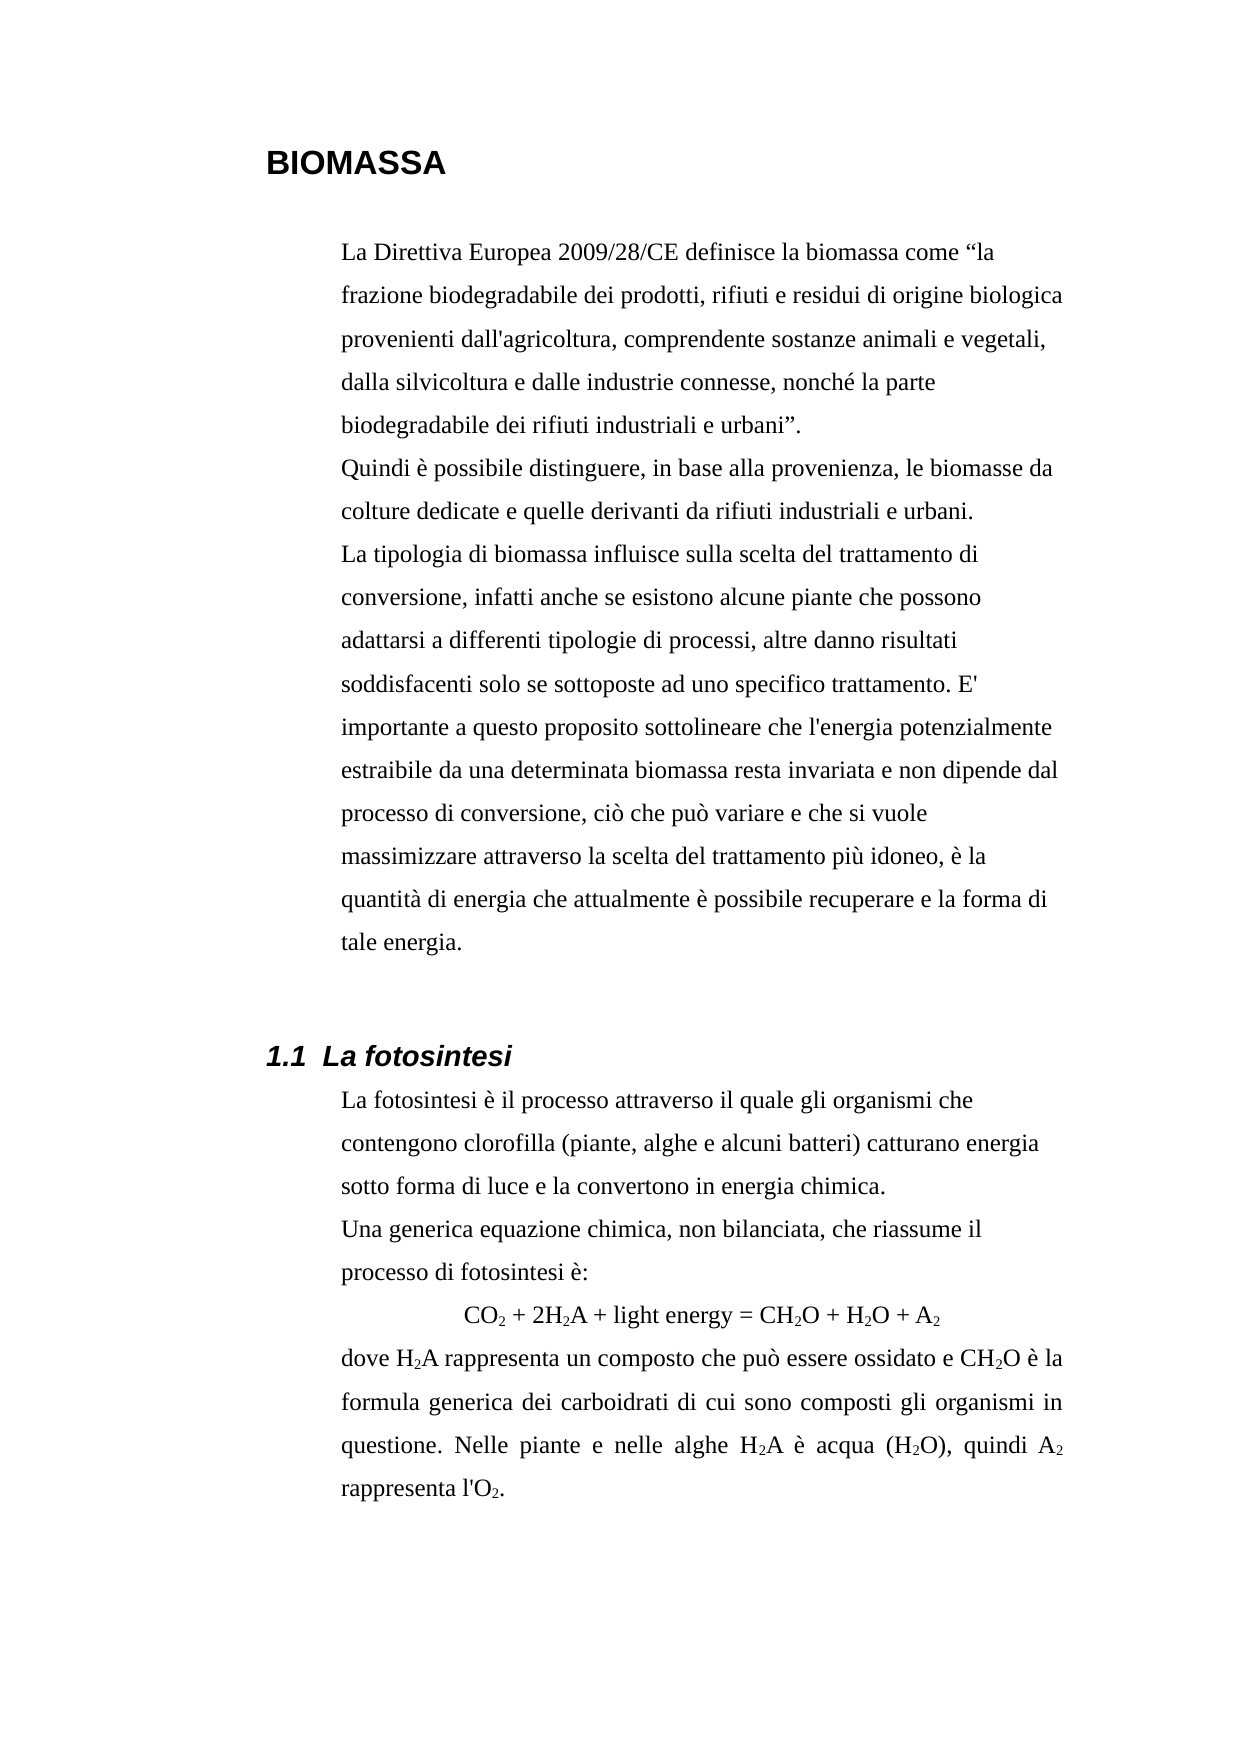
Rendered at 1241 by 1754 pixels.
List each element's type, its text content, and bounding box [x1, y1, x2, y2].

list CO2 + 2H2A + light energy = CH2O + H2O + A2 [303, 1300, 1063, 1329]
list Quindi è possibile distinguere, in base alla provenienza, le biomasse da colture dedicate e quelle derivanti da rifiuti industriali e urbani. [303, 453, 1063, 525]
list La Direttiva Europea 2009/28/CE definisce la biomassa come “la frazione biodegradabile dei prodotti, rifiuti e residui di origine biologica provenienti dall'agricoltura, comprendente sostanze animali e vegetali, dalla silvicoltura e dalle industrie connesse, nonché la parte biodegradabile dei rifiuti industriali e urbani”. [303, 237, 1063, 439]
list Una generica equazione chimica, non bilanciata, che riassume il processo di fotosintesi è: [303, 1214, 1063, 1286]
list La tipologia di biomassa influisce sulla scelta del trattamento di conversione, infatti anche se esistono alcune piante che possono adattarsi a differenti tipologie di processi, altre danno risultati soddisfacenti solo se sottoposte ad uno specifico trattamento. E' importante a questo proposito sottolineare che l'energia potenzialmente estraibile da una determinata biomassa resta invariata e non dipende dal processo di conversione, ciò che può variare e che si vuole massimizzare attraverso la scelta del trattamento più idoneo, è la quantità di energia che attualmente è possibile recuperare e la forma di tale energia. [303, 539, 1063, 956]
subtitle BIOMASSA [266, 143, 1063, 182]
list La fotosintesi è il processo attraverso il quale gli organismi che contengono clorofilla (piante, alghe e alcuni batteri) catturano energia sotto forma di luce e la convertono in energia chimica. [303, 1085, 1063, 1200]
subtitle 1.1 La fotosintesi [266, 1039, 1063, 1072]
list dove H2A rappresenta un composto che può essere ossidato e CH2O è la formula generica dei carboidrati di cui sono composti gli organismi in questione. Nelle piante e nelle alghe H2A è acqua (H2O), quindi A2 rappresenta l'O2. [303, 1343, 1063, 1502]
